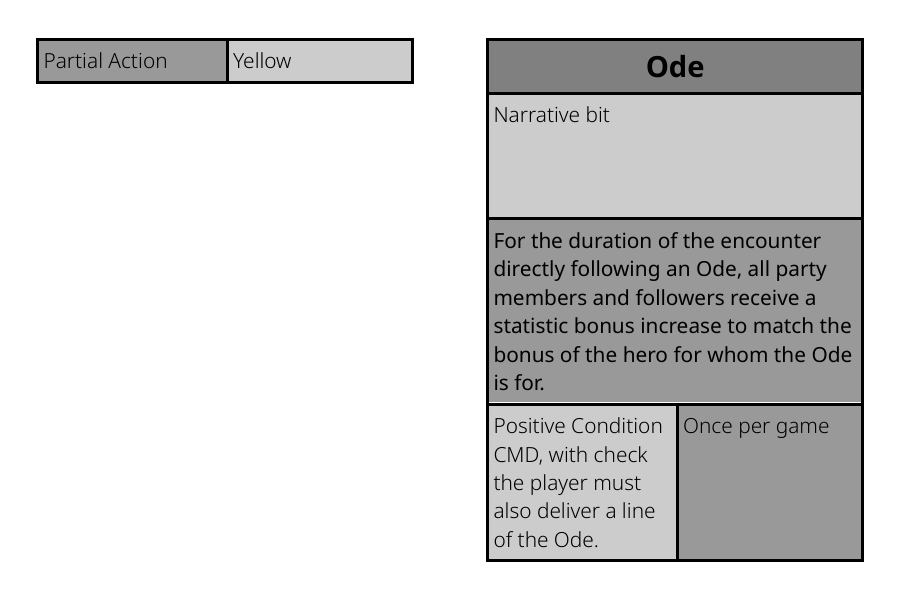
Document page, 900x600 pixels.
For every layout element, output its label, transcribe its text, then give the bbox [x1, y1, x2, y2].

table_header Ode [489, 41, 861, 92]
table_cell For the duration of the encounter directly following an Ode, all party members and followers receive a statistic bonus increase to match the bonus of the hero for whom the Ode is for. [489, 220, 861, 402]
table_cell Once per game [679, 406, 861, 559]
table_cell Positive Condition CMD, with check the player must also deliver a line of the Ode. [489, 406, 676, 559]
table_cell Partial Action [39, 41, 226, 81]
table_cell Yellow [229, 41, 411, 81]
table_cell Narrative bit [489, 95, 861, 217]
